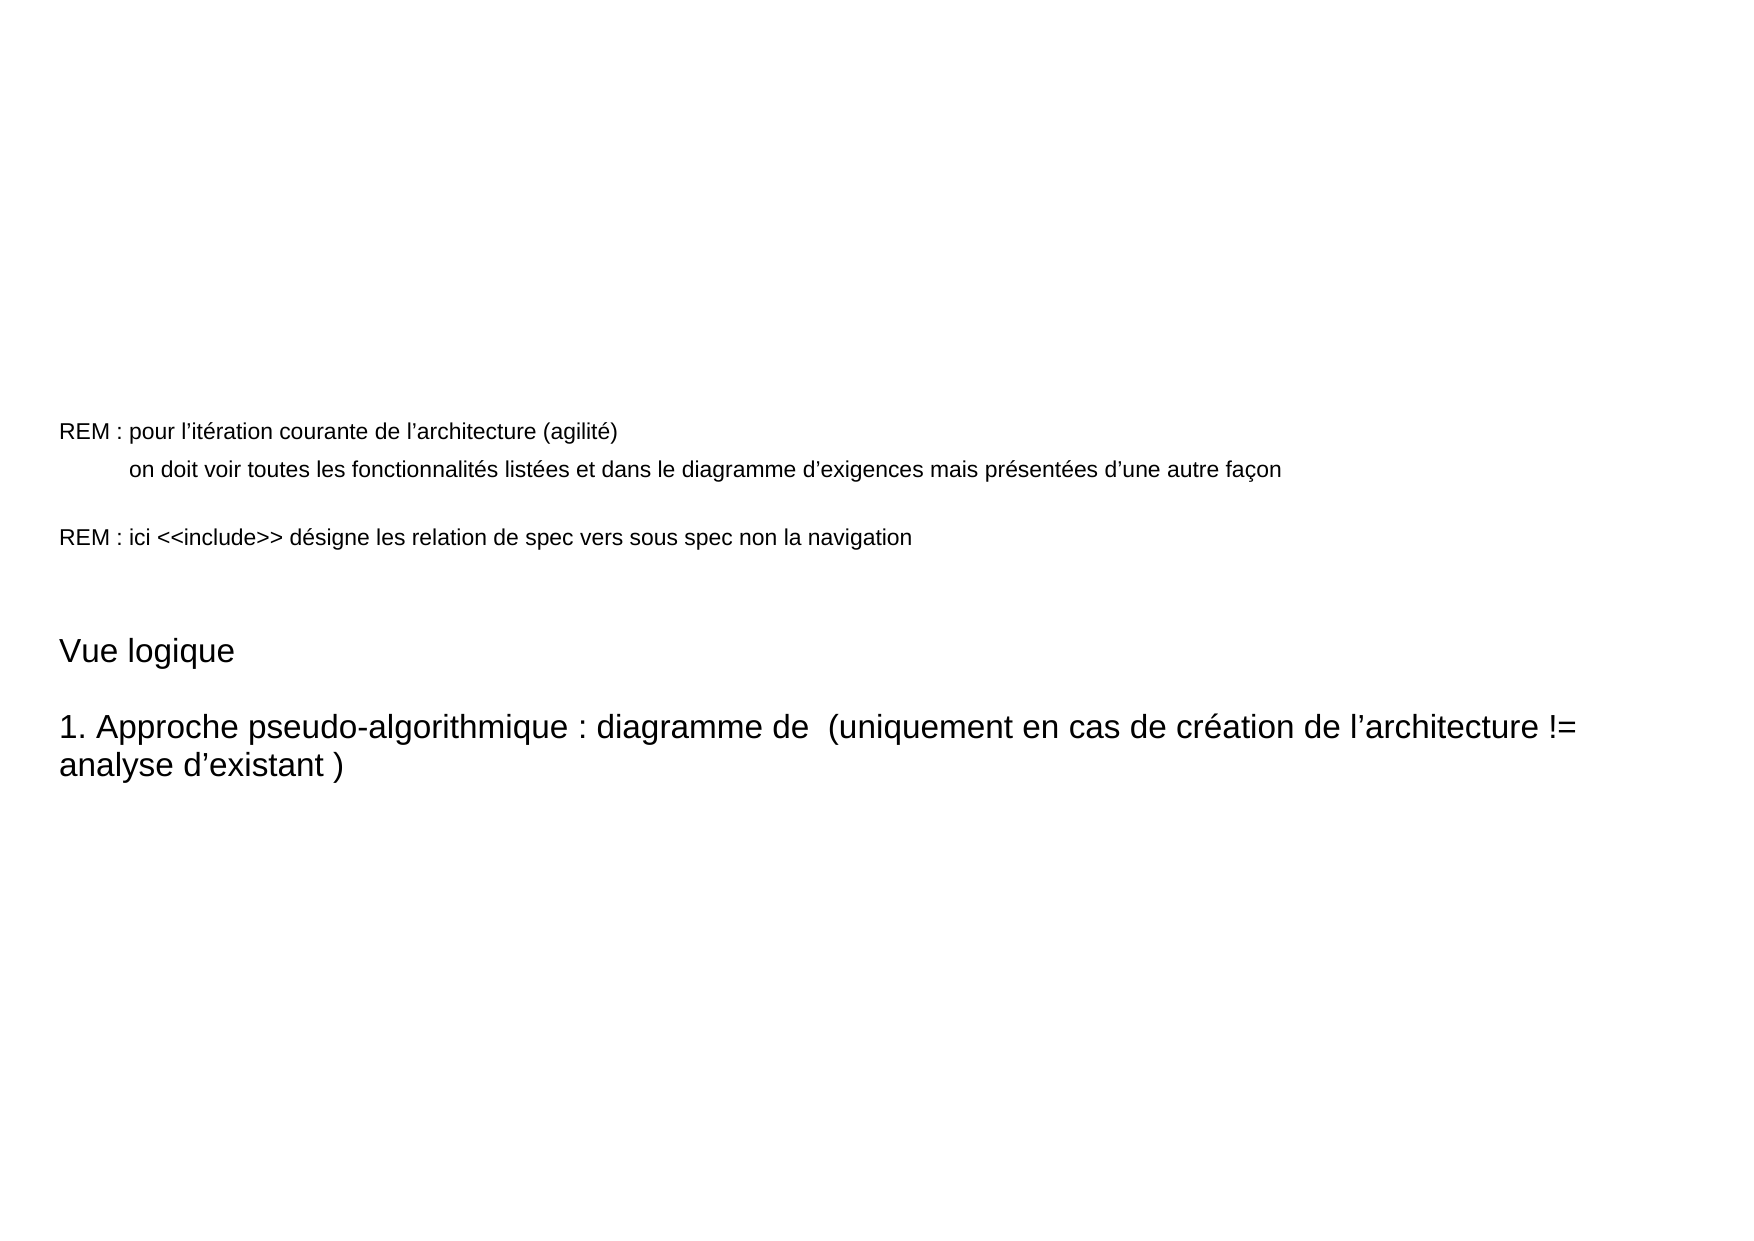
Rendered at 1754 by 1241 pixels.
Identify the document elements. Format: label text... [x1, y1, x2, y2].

subtitle 1. Approche pseudo-algorithmique : diagramme de (uniquement en cas de création de l’architecture != analyse d’existant ) [59, 707, 1695, 783]
subtitle REM : ici <<include>> désigne les relation de spec vers sous spec non la navigation [59, 524, 1695, 551]
text on doit voir toutes les fonctionnalités listées et dans le diagramme d’exigences mais présentées d’une autre façon [59, 456, 1695, 483]
subtitle REM : pour l’itération courante de l’architecture (agilité) [59, 418, 1695, 444]
subtitle Vue logique [59, 631, 1695, 669]
